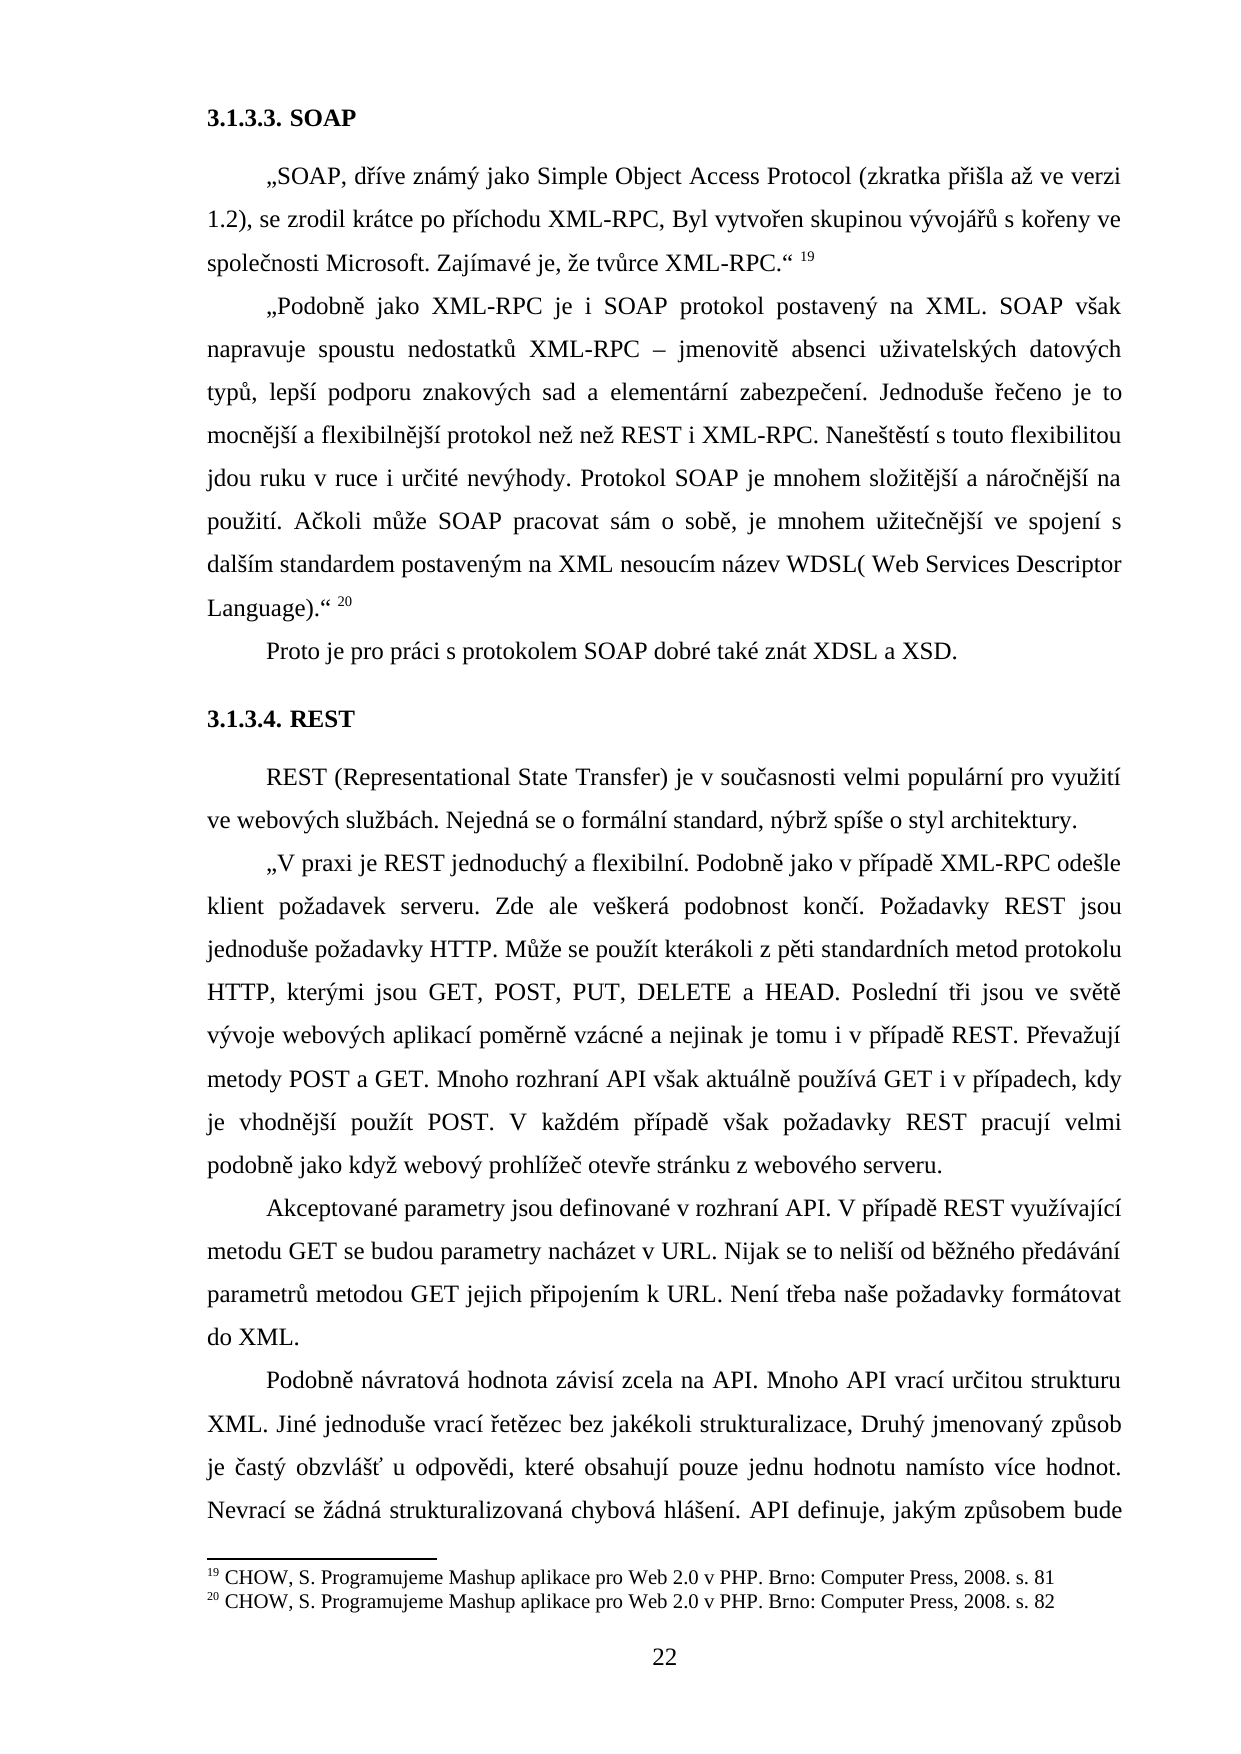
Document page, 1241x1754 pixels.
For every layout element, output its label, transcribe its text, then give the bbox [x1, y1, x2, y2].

text Akceptované parametry jsou definované v rozhraní API. V případě REST využívající metodu GET se budou parametry nacházet v URL. Nijak se to neliší od běžného předávání parametrů metodou GET jejich připojením k URL. Není třeba naše požadavky formátovat do XML. [207, 1193, 1122, 1351]
subtitle REST [207, 704, 1122, 733]
text Proto je pro práci s protokolem SOAP dobré také znát XDSL a XSD. [207, 636, 1122, 664]
text REST (Representational State Transfer) je v současnosti velmi populární pro využití ve webových službách. Nejedná se o formální standard, nýbrž spíše o styl architektury. [207, 762, 1122, 834]
list CHOW, S. Programujeme Mashup aplikace pro Web 2.0 v PHP. Brno: Computer Press, 2008. s. 82 [207, 1589, 1122, 1613]
subtitle SOAP [207, 103, 1122, 132]
text „Podobně jako XML-RPC je i SOAP protokol postavený na XML. SOAP však napravuje spoustu nedostatků XML-RPC – jmenovitě absenci uživatelských datových typů, lepší podporu znakových sad a elementární zabezpečení. Jednoduše řečeno je to mocnější a flexibilnější protokol než než REST i XML-RPC. Naneštěstí s touto flexibilitou jdou ruku v ruce i určité nevýhody. Protokol SOAP je mnohem složitější a náročnější na použití. Ačkoli může SOAP pracovat sám o sobě, je mnohem užitečnější ve spojení s dalším standardem postaveným na XML nesoucím název WDSL( Web Services Descriptor Language).“ [207, 291, 1122, 621]
text „V praxi je REST jednoduchý a flexibilní. Podobně jako v případě XML-RPC odešle klient požadavek serveru. Zde ale veškerá podobnost končí. Požadavky REST jsou jednoduše požadavky HTTP. Může se použít kterákoli z pěti standardních metod protokolu HTTP, kterými jsou GET, POST, PUT, DELETE a HEAD. Poslední tři jsou ve světě vývoje webových aplikací poměrně vzácné a nejinak je tomu i v případě REST. Převažují metody POST a GET. Mnoho rozhraní API však aktuálně používá GET i v případech, kdy je vhodnější použít POST. V každém případě však požadavky REST pracují velmi podobně jako když webový prohlížeč otevře stránku z webového serveru. [207, 848, 1122, 1179]
text Podobně návratová hodnota závisí zcela na API. Mnoho API vrací určitou strukturu XML. Jiné jednoduše vrací řetězec bez jakékoli strukturalizace, Druhý jmenovaný způsob je častý obzvlášť u odpovědi, které obsahují pouze jednu hodnotu namísto více hodnot. Nevrací se žádná strukturalizovaná chybová hlášení. API definuje, jakým způsobem bude [207, 1366, 1122, 1524]
text „SOAP, dříve známý jako Simple Object Access Protocol (zkratka přišla až ve verzi 1.2), se zrodil krátce po příchodu XML-RPC, Byl vytvořen skupinou vývojářů s kořeny ve společnosti Microsoft. Zajímavé je, že tvůrce XML-RPC.“ [207, 161, 1122, 276]
list CHOW, S. Programujeme Mashup aplikace pro Web 2.0 v PHP. Brno: Computer Press, 2008. s. 81 [207, 1565, 1122, 1589]
